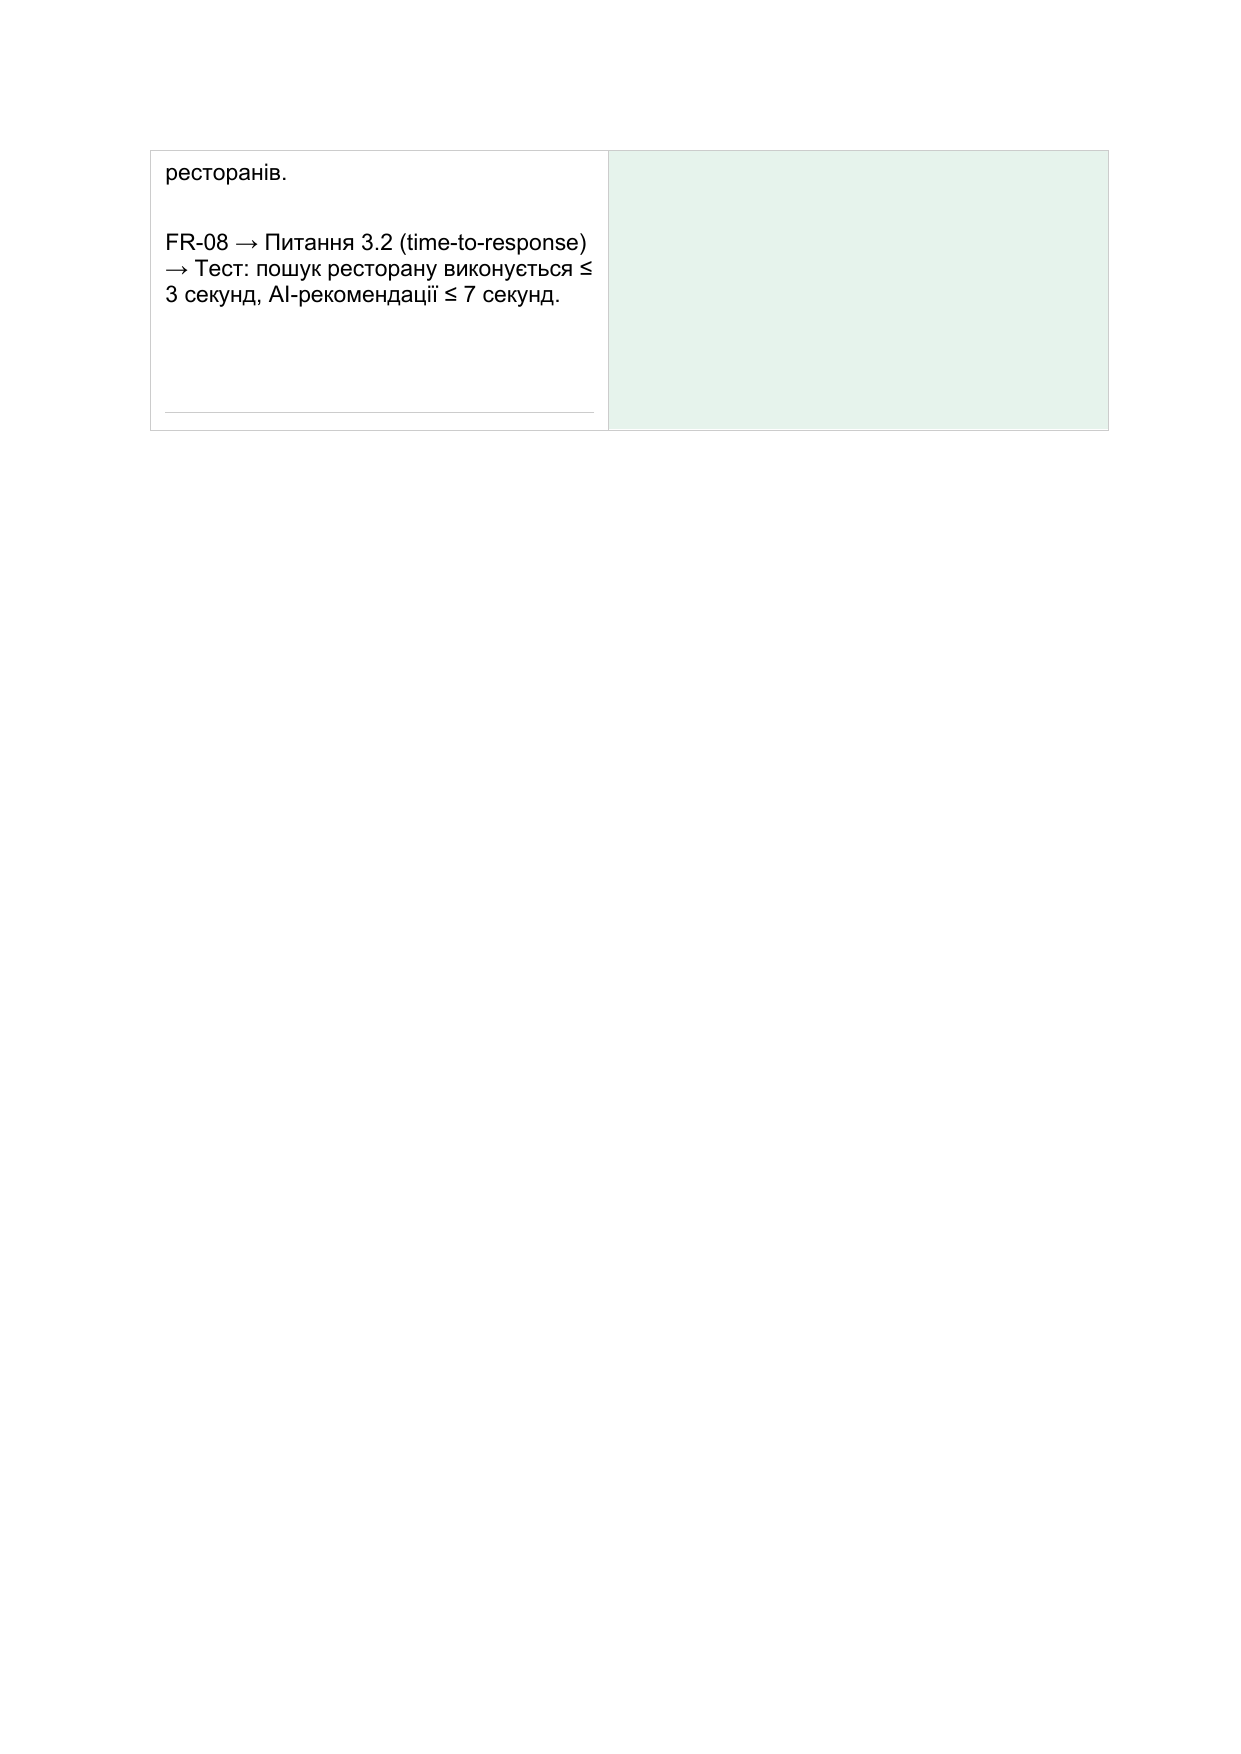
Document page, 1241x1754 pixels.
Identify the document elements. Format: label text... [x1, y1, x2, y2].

table_cell ресторанів. FR-08 → Питання 3.2 (time-to-response) → Тест: пошук ресторану виконується ≤ 3 секунд, AI-рекомендації ≤ 7 секунд. [151, 151, 608, 429]
table_cell [609, 151, 1108, 429]
